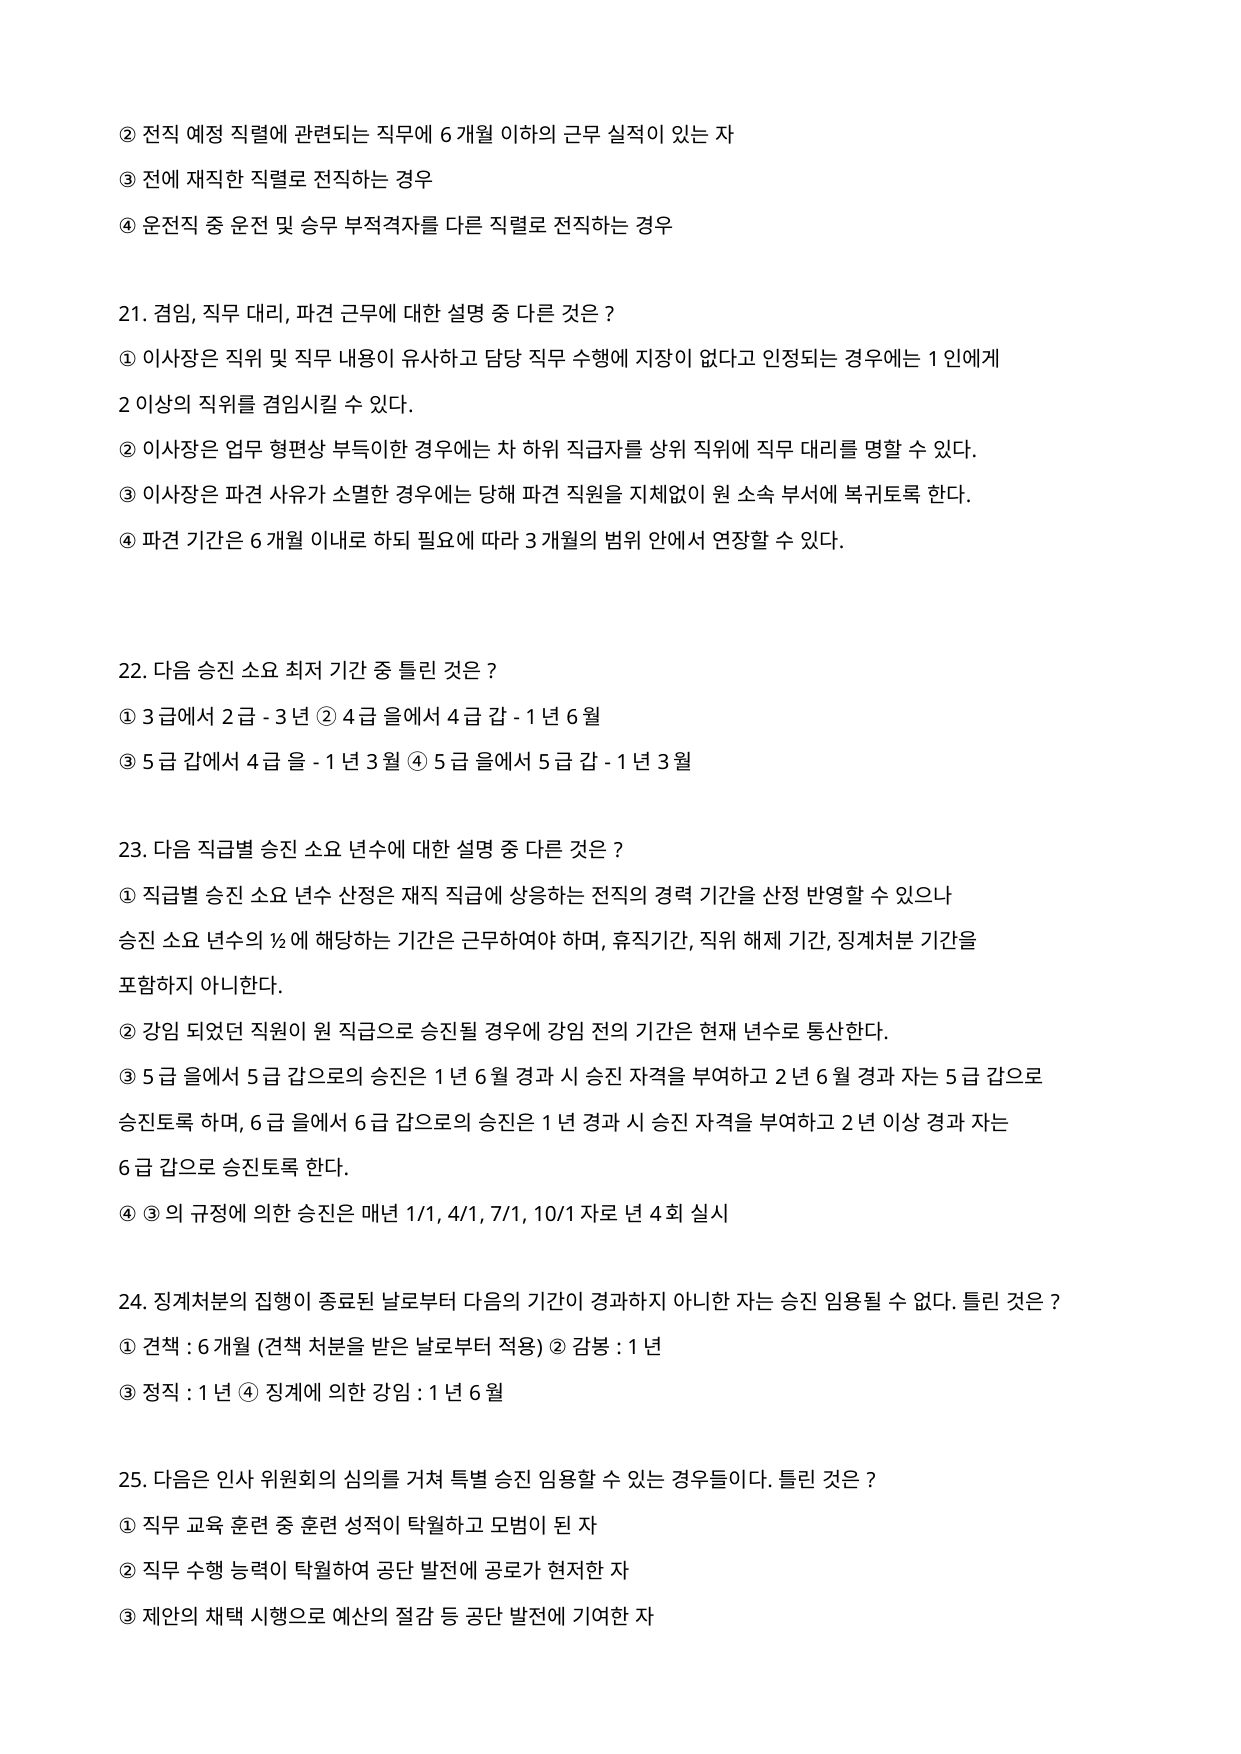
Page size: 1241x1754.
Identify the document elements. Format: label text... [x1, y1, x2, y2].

text ③ 5급 갑에서 4급 을 - 1년 3월 ④ 5급 을에서 5급 갑 - 1년 3월 [118, 746, 1122, 776]
text 6급 갑으로 승진토록 한다. [118, 1151, 1122, 1182]
text 24. 징계처분의 집행이 종료된 날로부터 다음의 기간이 경과하지 아니한 자는 승진 임용될 수 없다. 틀린 것은 ? [118, 1285, 1122, 1315]
text ② 직무 수행 능력이 탁월하여 공단 발전에 공로가 현저한 자 [118, 1554, 1122, 1585]
text 2 이상의 직위를 겸임시킬 수 있다. [118, 388, 1122, 418]
text ④ ③의 규정에 의한 승진은 매년 1/1, 4/1, 7/1, 10/1자로 년 4회 실시 [118, 1197, 1122, 1227]
text ② 강임 되었던 직원이 원 직급으로 승진될 경우에 강임 전의 기간은 현재 년수로 통산한다. [118, 1015, 1122, 1046]
text ② 이사장은 업무 형편상 부득이한 경우에는 차 하위 직급자를 상위 직위에 직무 대리를 명할 수 있다. [118, 433, 1122, 463]
text ③ 제안의 채택 시행으로 예산의 절감 등 공단 발전에 기여한 자 [118, 1600, 1122, 1630]
text ① 견책 : 6개월 (견책 처분을 받은 날로부터 적용) ② 감봉 : 1년 [118, 1330, 1122, 1361]
text ② 전직 예정 직렬에 관련되는 직무에 6개월 이하의 근무 실적이 있는 자 [118, 118, 1122, 148]
text ① 직급별 승진 소요 년수 산정은 재직 직급에 상응하는 전직의 경력 기간을 산정 반영할 수 있으나 [118, 879, 1122, 909]
text 승진토록 하며, 6급 을에서 6급 갑으로의 승진은 1년 경과 시 승진 자격을 부여하고 2년 이상 경과 자는 [118, 1106, 1122, 1136]
text 21. 겸임, 직무 대리, 파견 근무에 대한 설명 중 다른 것은 ? [118, 297, 1122, 327]
text 25. 다음은 인사 위원회의 심의를 거쳐 특별 승진 임용할 수 있는 경우들이다. 틀린 것은 ? [118, 1464, 1122, 1494]
text 23. 다음 직급별 승진 소요 년수에 대한 설명 중 다른 것은 ? [118, 833, 1122, 864]
text 22. 다음 승진 소요 최저 기간 중 틀린 것은 ? [118, 655, 1122, 685]
text ③ 전에 재직한 직렬로 전직하는 경우 [118, 163, 1122, 194]
text 포함하지 아니한다. [118, 970, 1122, 1000]
text ④ 파견 기간은 6개월 이내로 하되 필요에 따라 3개월의 범위 안에서 연장할 수 있다. [118, 524, 1122, 554]
text ① 이사장은 직위 및 직무 내용이 유사하고 담당 직무 수행에 지장이 없다고 인정되는 경우에는 1인에게 [118, 342, 1122, 373]
text ③ 5급 을에서 5급 갑으로의 승진은 1년 6월 경과 시 승진 자격을 부여하고 2년 6월 경과 자는 5급 갑으로 [118, 1061, 1122, 1091]
text ④ 운전직 중 운전 및 승무 부적격자를 다른 직렬로 전직하는 경우 [118, 209, 1122, 239]
text ① 3급에서 2급 - 3년 ② 4급 을에서 4급 갑 - 1년 6월 [118, 700, 1122, 730]
text ③ 이사장은 파견 사유가 소멸한 경우에는 당해 파견 직원을 지체없이 원 소속 부서에 복귀토록 한다. [118, 479, 1122, 509]
text 승진 소요 년수의 ½에 해당하는 기간은 근무하여야 하며, 휴직기간, 직위 해제 기간, 징계처분 기간을 [118, 924, 1122, 955]
text ① 직무 교육 훈련 중 훈련 성적이 탁월하고 모범이 된 자 [118, 1509, 1122, 1539]
text ③ 정직 : 1년 ④ 징계에 의한 강임 : 1년 6월 [118, 1376, 1122, 1406]
